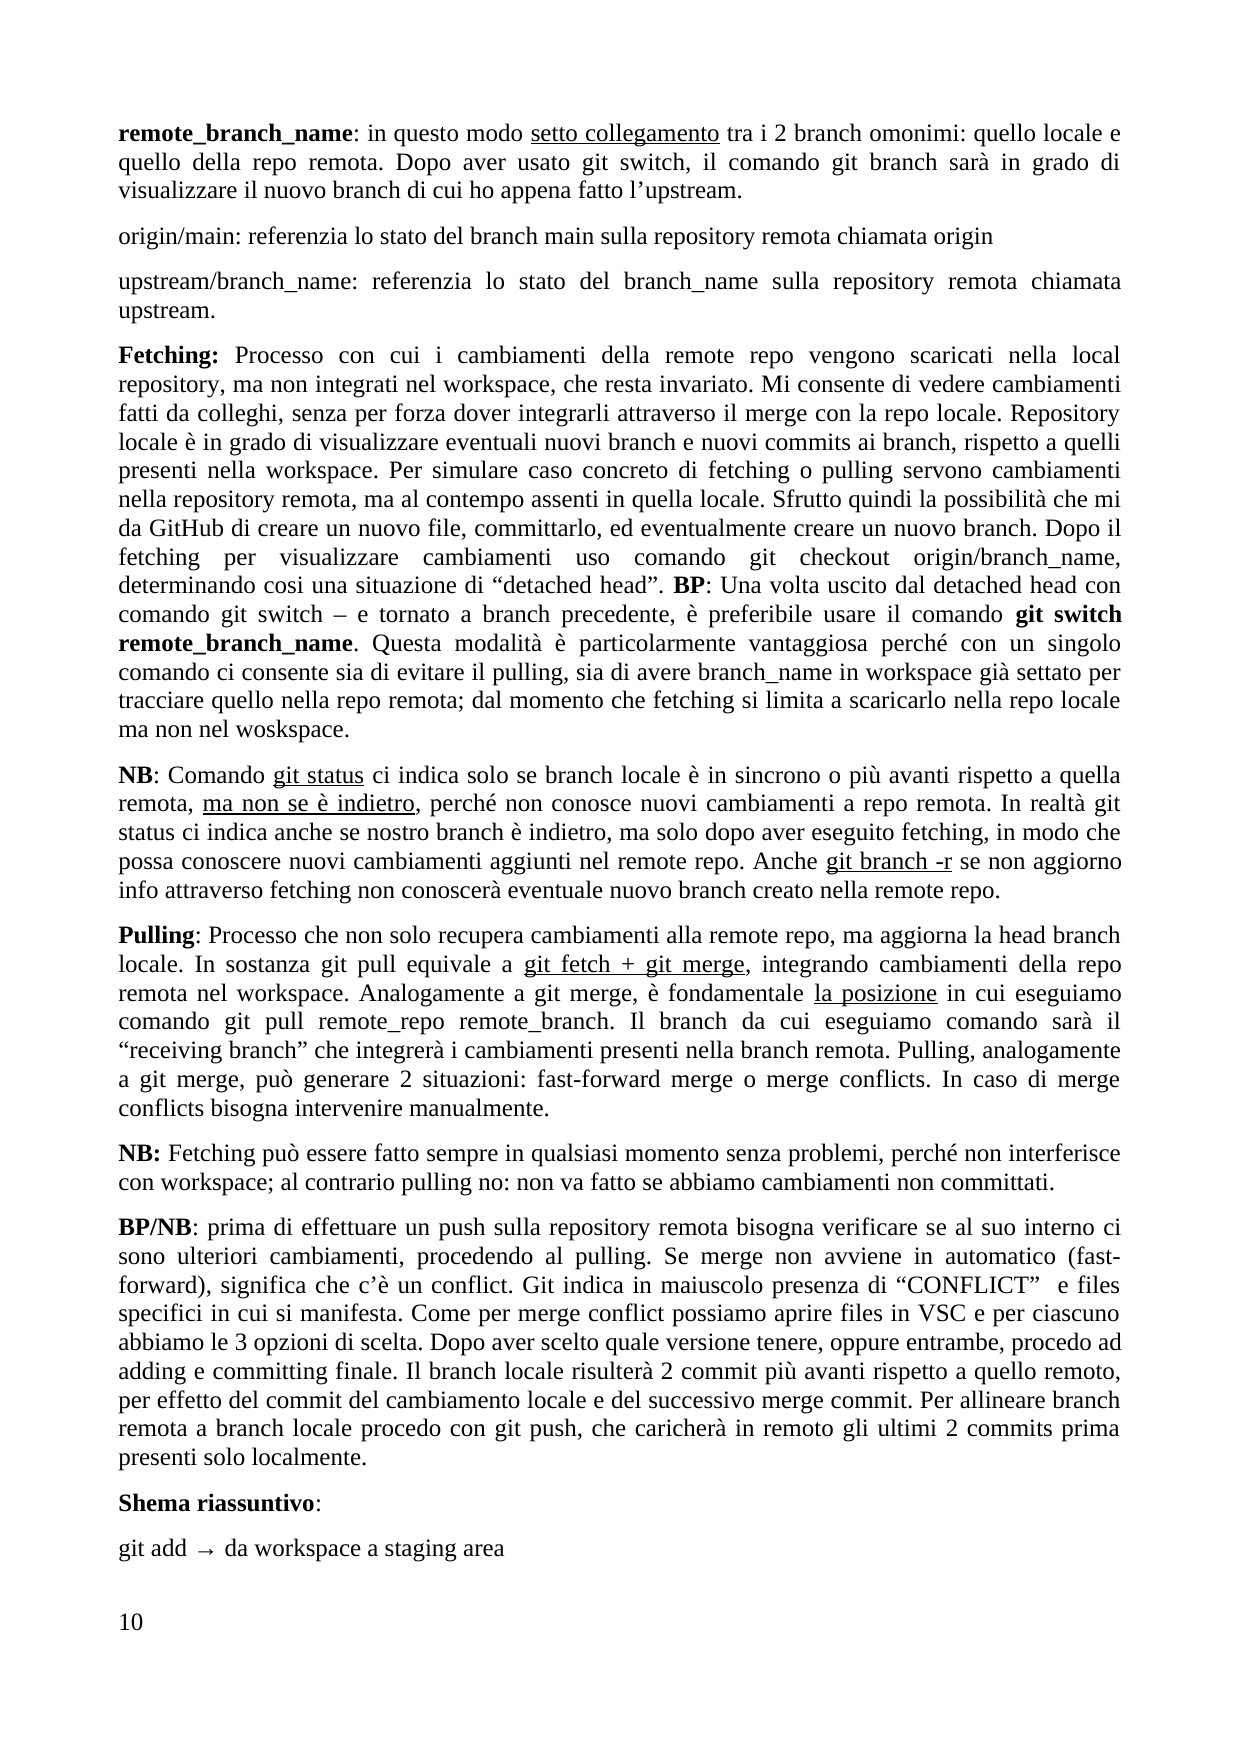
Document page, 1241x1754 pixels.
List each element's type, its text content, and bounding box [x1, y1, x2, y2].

text Pulling: Processo che non solo recupera cambiamenti alla remote repo, ma aggiorna la head branch locale. In sostanza git pull equivale a git fetch + git merge, integrando cambiamenti della repo remota nel workspace. Analogamente a git merge, è fondamentale la posizione in cui eseguiamo comando git pull remote_repo remote_branch. Il branch da cui eseguiamo comando sarà il “receiving branch” che integrerà i cambiamenti presenti nella branch remota. Pulling, analogamente a git merge, può generare 2 situazioni: fast-forward merge o merge conflicts. In caso di merge conflicts bisogna intervenire manualmente. [118, 920, 1122, 1121]
text NB: Fetching può essere fatto sempre in qualsiasi momento senza problemi, perché non interferisce con workspace; al contrario pulling no: non va fatto se abbiamo cambiamenti non committati. [118, 1138, 1122, 1196]
text BP/NB: prima di effettuare un push sulla repository remota bisogna verificare se al suo interno ci sono ulteriori cambiamenti, procedendo al pulling. Se merge non avviene in automatico (fast-forward), significa che c’è un conflict. Git indica in maiuscolo presenza di “CONFLICT” e files specifici in cui si manifesta. Come per merge conflict possiamo aprire files in VSC e per ciascuno abbiamo le 3 opzioni di scelta. Dopo aver scelto quale versione tenere, oppure entrambe, procedo ad adding e committing finale. Il branch locale risulterà 2 commit più avanti rispetto a quello remoto, per effetto del commit del cambiamento locale e del successivo merge commit. Per allineare branch remota a branch locale procedo con git push, che caricherà in remoto gli ultimi 2 commits prima presenti solo localmente. [118, 1212, 1122, 1471]
text Fetching: Processo con cui i cambiamenti della remote repo vengono scaricati nella local repository, ma non integrati nel workspace, che resta invariato. Mi consente di vedere cambiamenti fatti da colleghi, senza per forza dover integrarli attraverso il merge con la repo locale. Repository locale è in grado di visualizzare eventuali nuovi branch e nuovi commits ai branch, rispetto a quelli presenti nella workspace. Per simulare caso concreto di fetching o pulling servono cambiamenti nella repository remota, ma al contempo assenti in quella locale. Sfrutto quindi la possibilità che mi da GitHub di creare un nuovo file, committarlo, ed eventualmente creare un nuovo branch. Dopo il fetching per visualizzare cambiamenti uso comando git checkout origin/branch_name, determinando cosi una situazione di “detached head”. BP: Una volta uscito dal detached head con comando git switch – e tornato a branch precedente, è preferibile usare il comando git switch remote_branch_name. Questa modalità è particolarmente vantaggiosa perché con un singolo comando ci consente sia di evitare il pulling, sia di avere branch_name in workspace già settato per tracciare quello nella repo remota; dal momento che fetching si limita a scaricarlo nella repo locale ma non nel woskspace. [118, 341, 1122, 743]
text remote_branch_name: in questo modo setto collegamento tra i 2 branch omonimi: quello locale e quello della repo remota. Dopo aver usato git switch, il comando git branch sarà in grado di visualizzare il nuovo branch di cui ho appena fatto l’upstream. [118, 118, 1122, 204]
text NB: Comando git status ci indica solo se branch locale è in sincrono o più avanti rispetto a quella remota, ma non se è indietro, perché non conosce nuovi cambiamenti a repo remota. In realtà git status ci indica anche se nostro branch è indietro, ma solo dopo aver eseguito fetching, in modo che possa conoscere nuovi cambiamenti aggiunti nel remote repo. Anche git branch -r se non aggiorno info attraverso fetching non conoscerà eventuale nuovo branch creato nella remote repo. [118, 760, 1122, 903]
text upstream/branch_name: referenzia lo stato del branch_name sulla repository remota chiamata upstream. [118, 266, 1122, 324]
text origin/main: referenzia lo stato del branch main sulla repository remota chiamata origin [118, 221, 1122, 250]
text git add → da workspace a staging area [118, 1533, 1122, 1562]
text Shema riassuntivo: [118, 1488, 1122, 1516]
